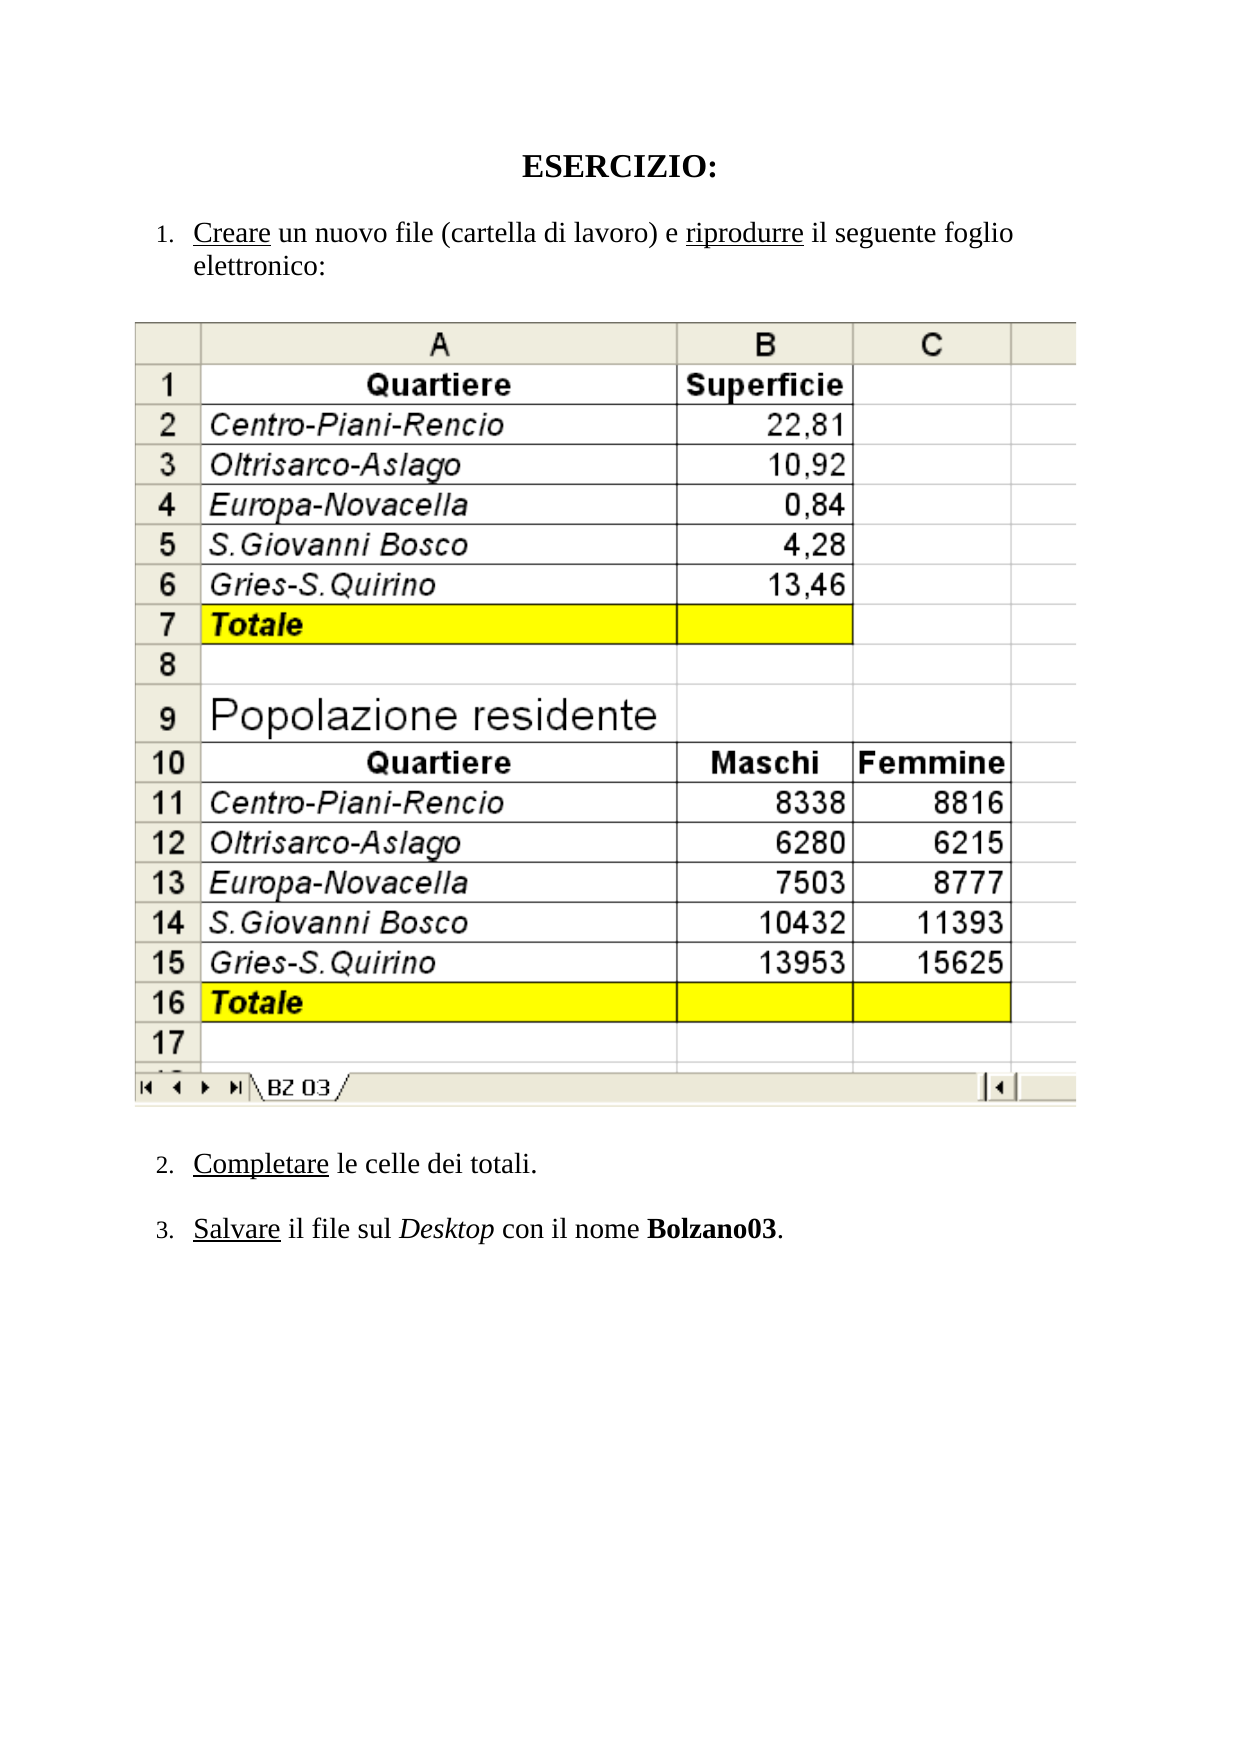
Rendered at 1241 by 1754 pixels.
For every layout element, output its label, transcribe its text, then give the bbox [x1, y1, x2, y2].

list Creare un nuovo file (cartella di lavoro) e riprodurre il seguente foglio elettronico: [156, 217, 1122, 281]
picture [134, 322, 1077, 1107]
text ESERCIZIO: [118, 148, 1122, 184]
list Salvare il file sul Desktop con il nome Bolzano03. [156, 1212, 1122, 1244]
list Completare le celle dei totali. [156, 1148, 1122, 1180]
